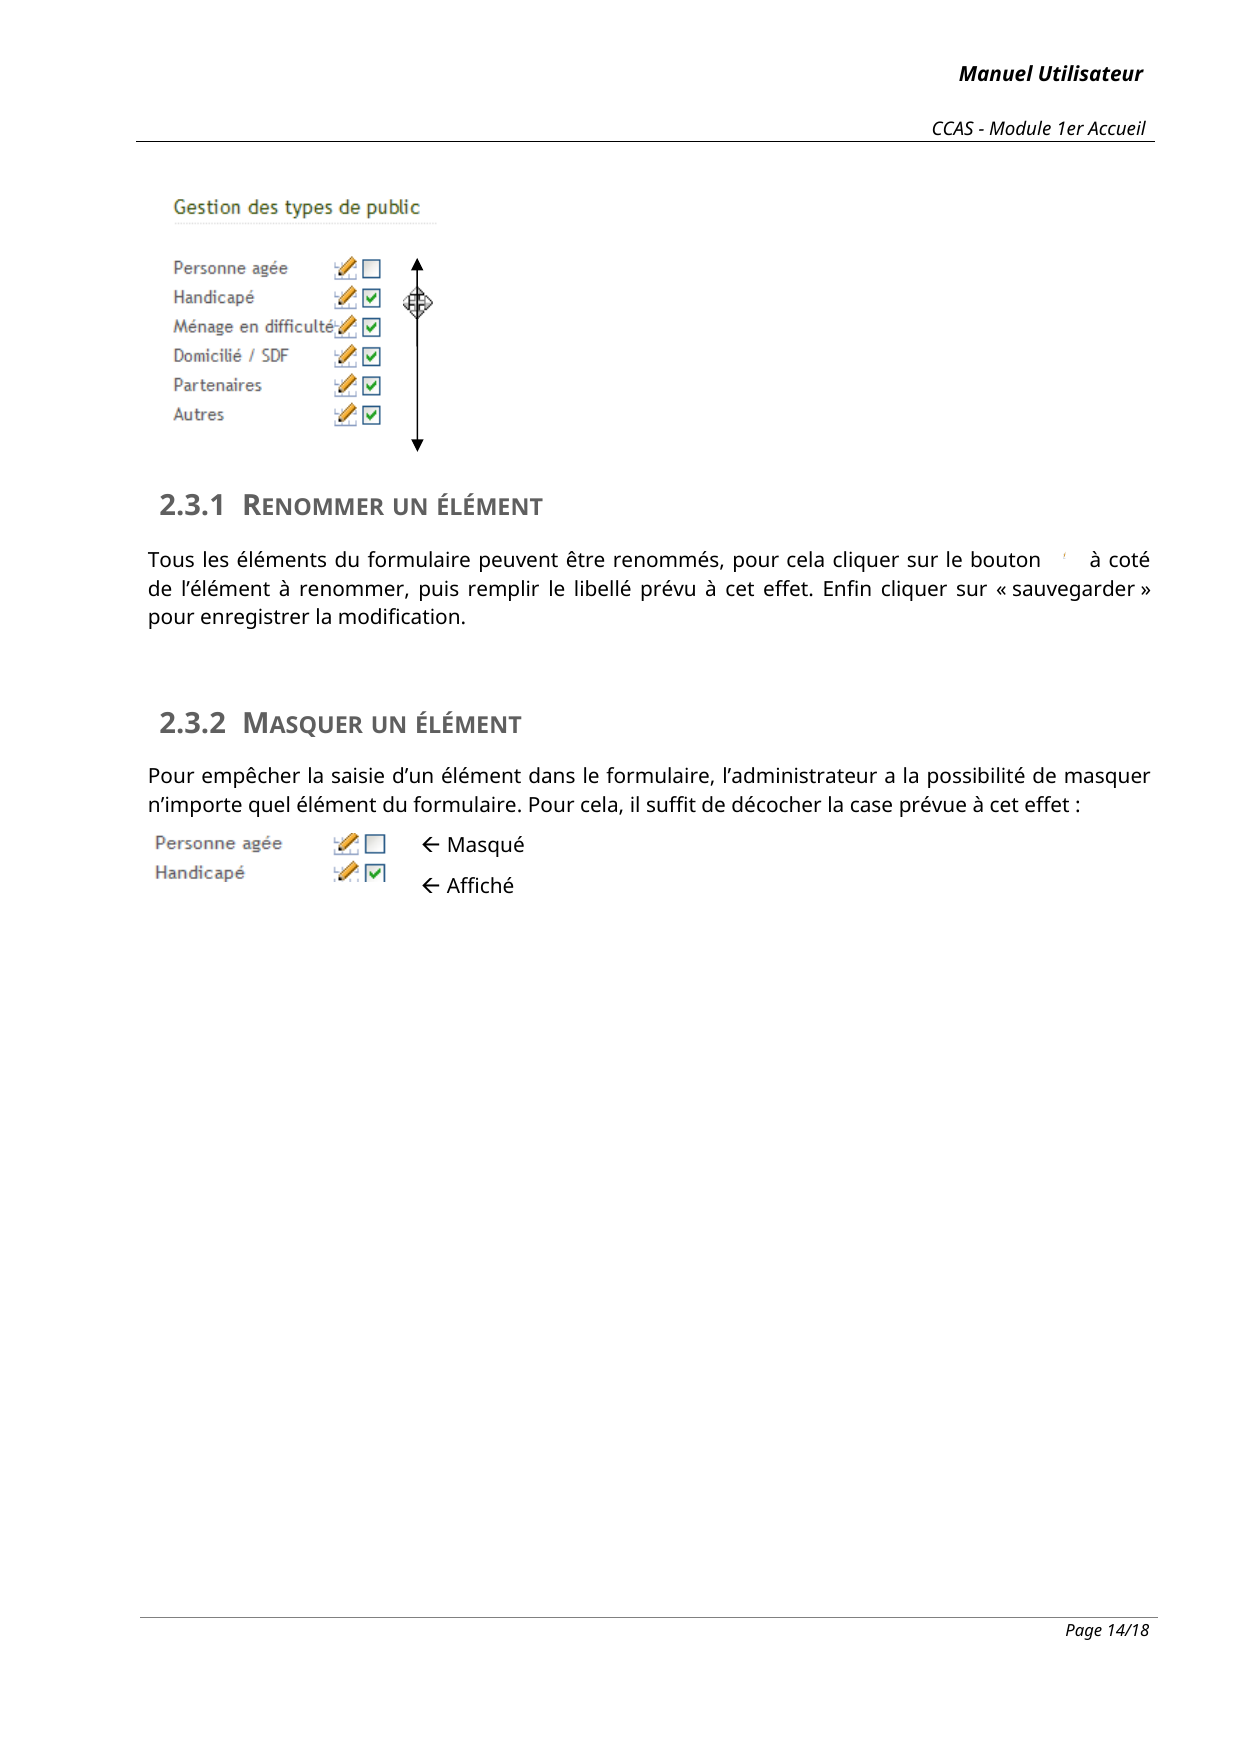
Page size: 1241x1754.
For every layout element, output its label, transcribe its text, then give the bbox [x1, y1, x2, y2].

subtitle Renommer un élément [159, 484, 1152, 524]
text  Masqué [148, 831, 1152, 859]
text  Affiché [148, 872, 1152, 900]
text Tous les éléments du formulaire peuvent être renommés, pour cela cliquer sur le bouton à coté de l’élément à renommer, puis remplir le libellé prévu à cet effet. Enfin cliquer sur « sauvegarder » pour enregistrer la modification. [148, 543, 1152, 631]
picture [146, 833, 400, 882]
picture [418, 284, 433, 319]
picture [164, 179, 438, 444]
text Pour empêcher la saisie d’un élément dans le formulaire, l’administrateur a la possibilité de masquer n’importe quel élément du formulaire. Pour cela, il suffit de décocher la case prévue à cet effet : [148, 761, 1152, 818]
picture [403, 284, 416, 319]
subtitle Masquer un élément [159, 703, 1152, 742]
